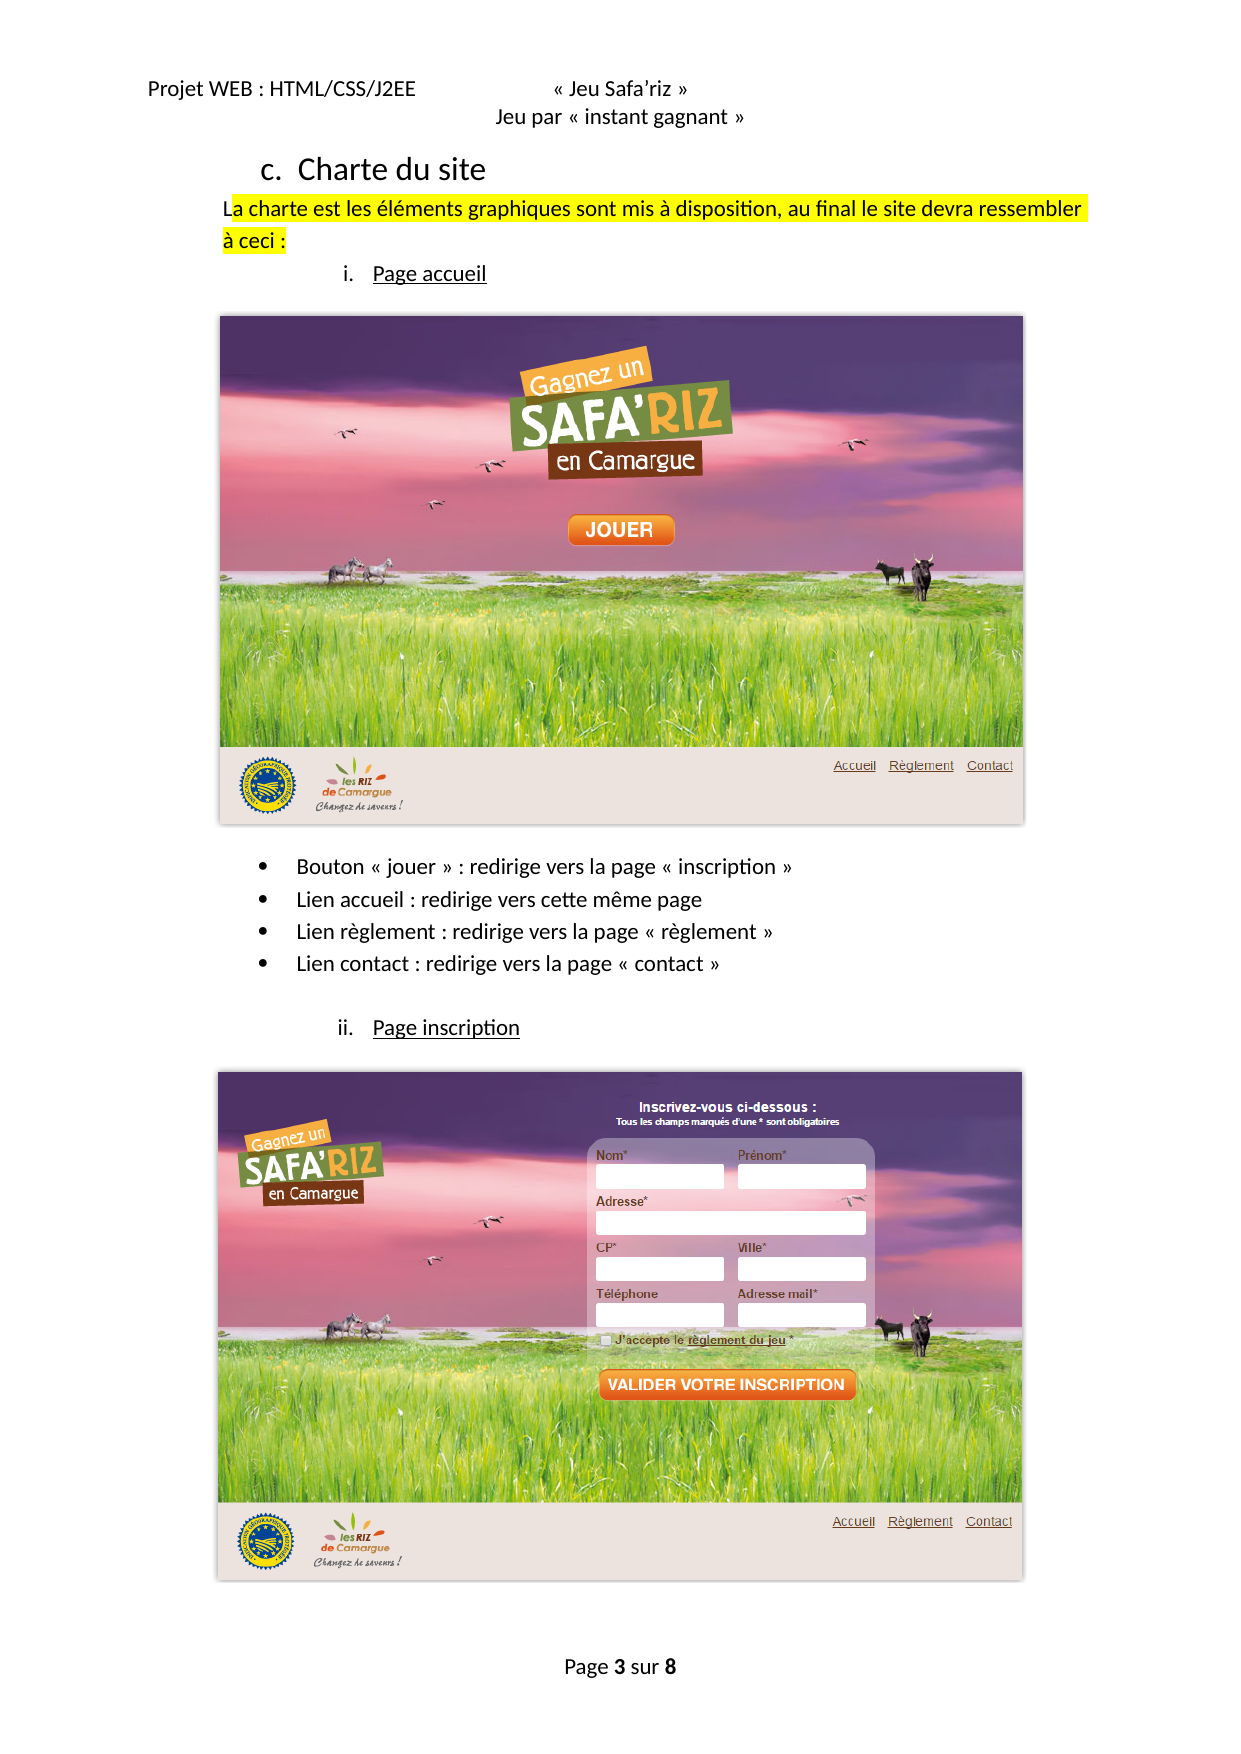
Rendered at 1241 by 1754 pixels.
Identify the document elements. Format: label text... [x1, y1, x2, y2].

list La charte est les éléments graphiques sont mis à disposition, au final le site devra ressembler à ceci : [223, 194, 1093, 254]
list Lien contact : redirige vers la page « contact » [259, 949, 1093, 977]
list Bouton « jouer » : redirige vers la page « inscription » [259, 852, 1093, 881]
list Lien accueil : redirige vers cette même page [259, 885, 1093, 913]
list Lien règlement : redirige vers la page « règlement » [259, 917, 1093, 945]
list Page inscription [354, 1013, 1093, 1041]
list Charte du site [260, 148, 1093, 188]
list Page accueil [354, 259, 1093, 287]
picture [213, 311, 1027, 828]
picture [212, 1066, 1027, 1583]
